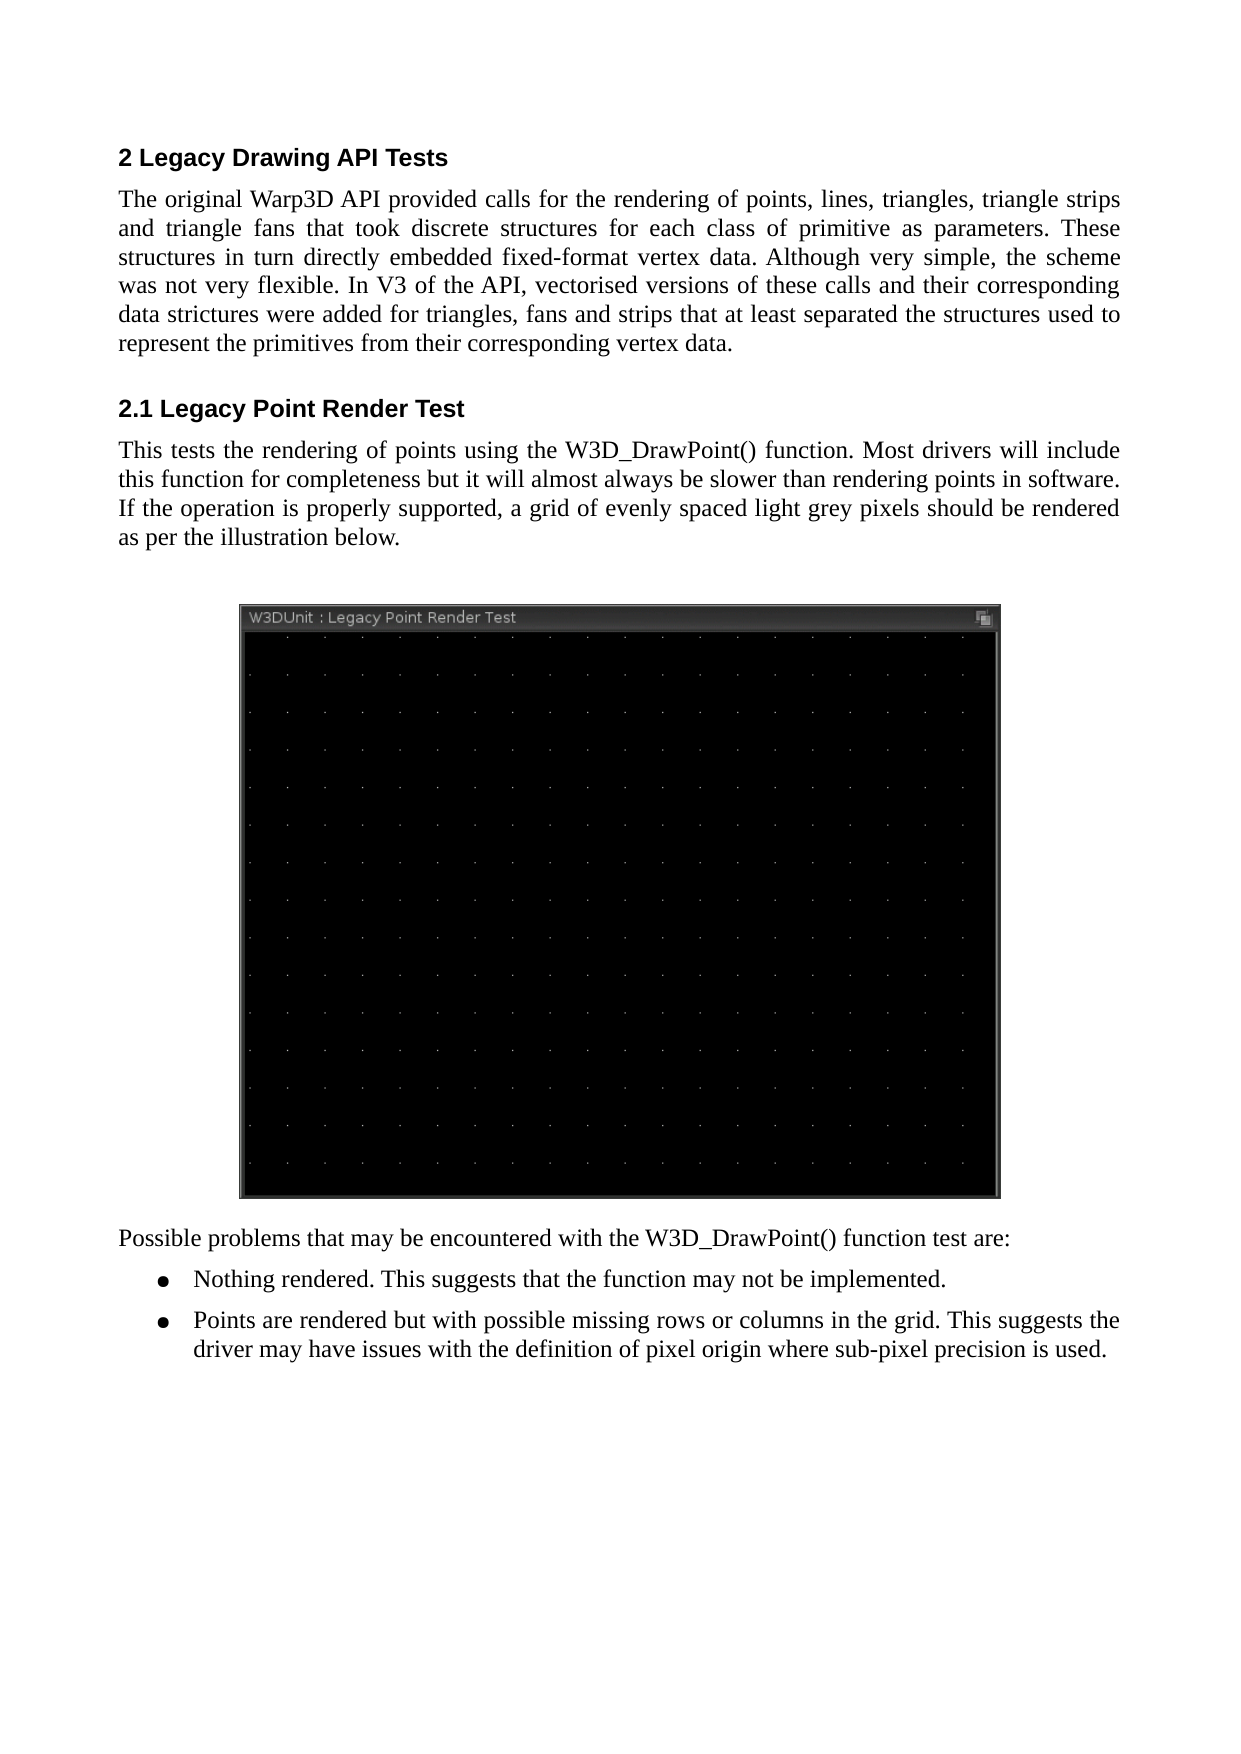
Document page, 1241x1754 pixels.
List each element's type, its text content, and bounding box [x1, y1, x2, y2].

subtitle 2.1 Legacy Point Render Test [118, 394, 1122, 423]
text Possible problems that may be encountered with the W3D_DrawPoint() function test are: [118, 1223, 1122, 1252]
picture [239, 604, 1001, 1199]
subtitle 2 Legacy Drawing API Tests [118, 143, 1122, 172]
text The original Warp3D API provided calls for the rendering of points, lines, triangles, triangle strips and triangle fans that took discrete structures for each class of primitive as parameters. These structures in turn directly embedded fixed-format vertex data. Although very simple, the scheme was not very flexible. In V3 of the API, vectorised versions of these calls and their corresponding data strictures were added for triangles, fans and strips that at least separated the structures used to represent the primitives from their corresponding vertex data. [118, 184, 1122, 357]
text This tests the rendering of points using the W3D_DrawPoint() function. Most drivers will include this function for completeness but it will almost always be slower than rendering points in software. If the operation is properly supported, a grid of evenly spaced light grey pixels should be rendered as per the illustration below. [118, 436, 1122, 551]
list Nothing rendered. This suggests that the function may not be implemented. [156, 1264, 1122, 1293]
list Points are rendered but with possible missing rows or columns in the grid. This suggests the driver may have issues with the definition of pixel origin where sub-pixel precision is used. [156, 1306, 1122, 1363]
